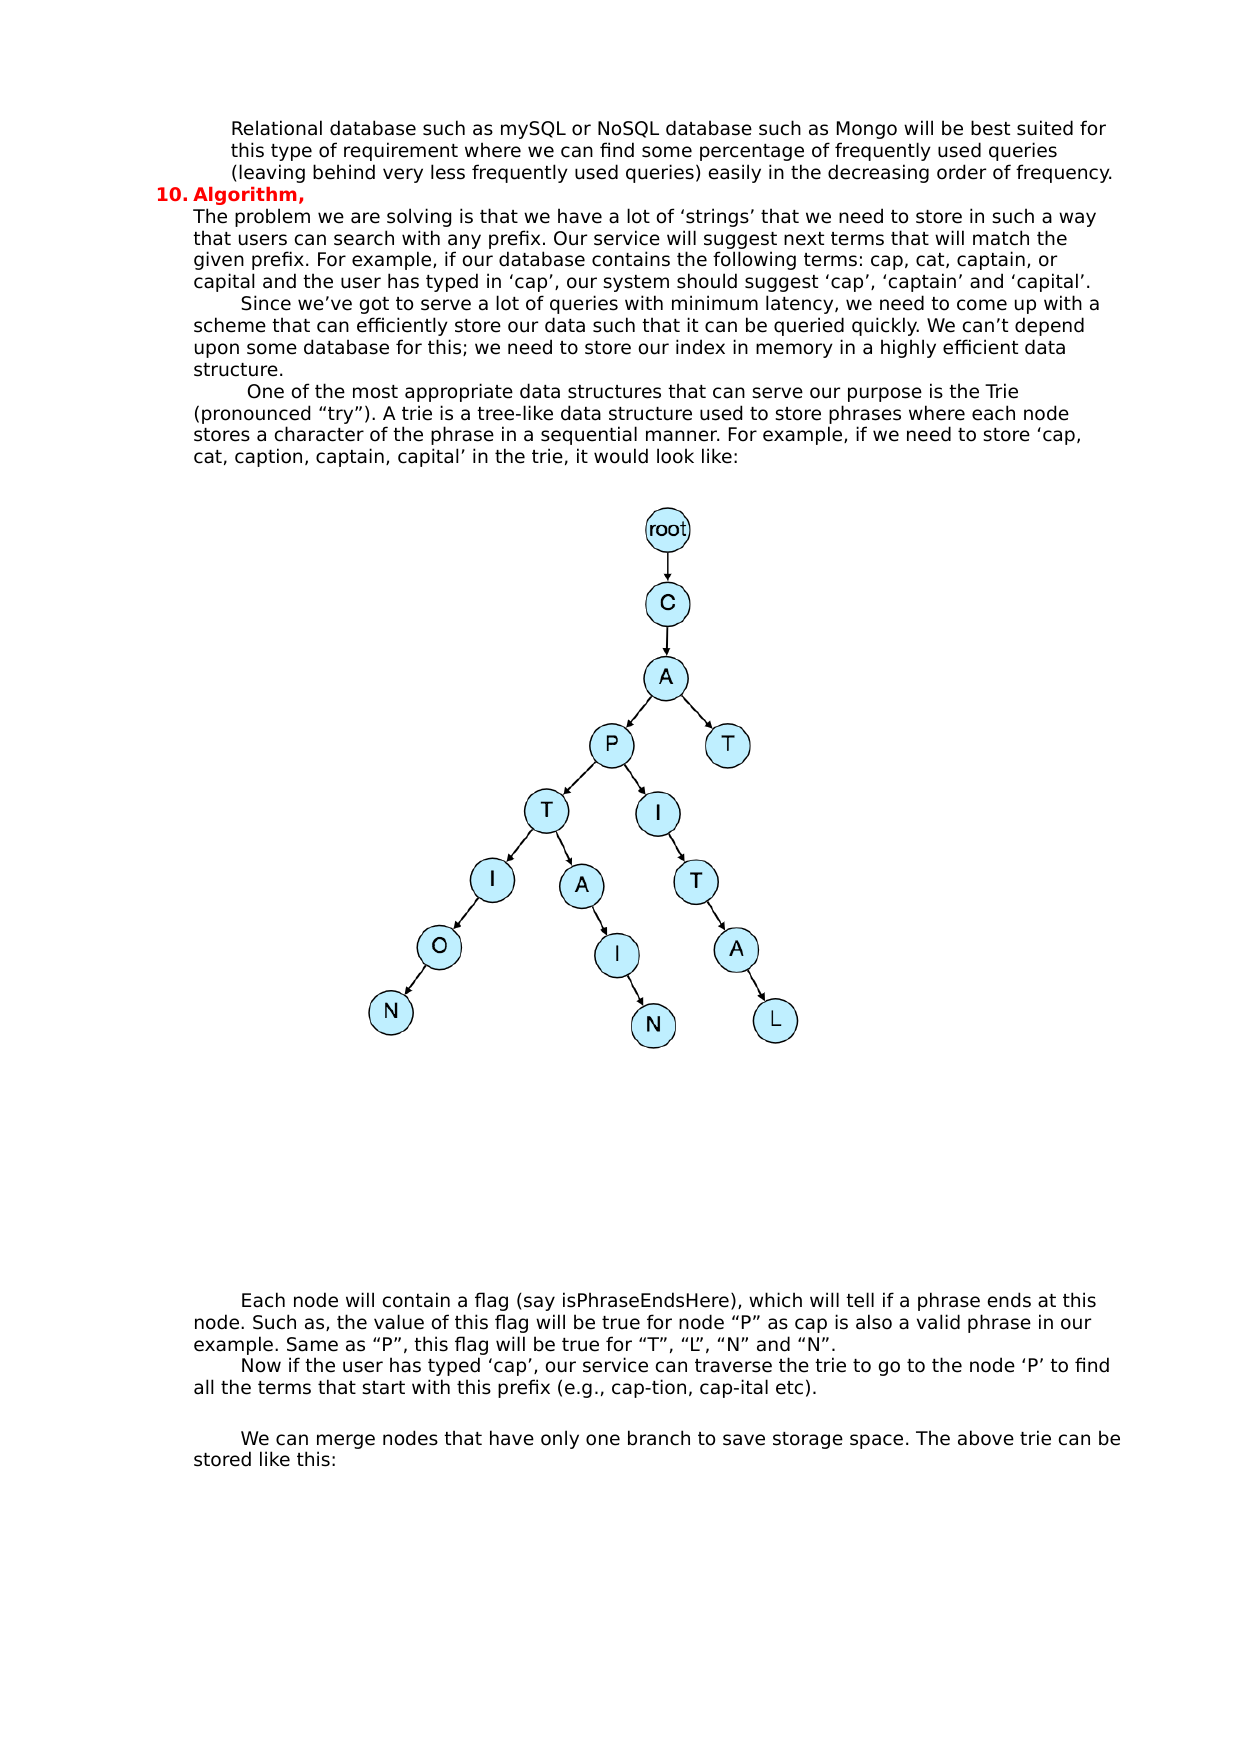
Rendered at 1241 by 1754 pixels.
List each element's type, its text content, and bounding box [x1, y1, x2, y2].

picture [356, 496, 884, 1069]
list Since we’ve got to serve a lot of queries with minimum latency, we need to come up with a scheme that can efficiently store our data such that it can be queried quickly. We can’t depend upon some database for this; we need to store our index in memory in a highly efficient data structure. [156, 293, 1122, 381]
list We can merge nodes that have only one branch to save storage space. The above trie can be stored like this: [156, 1427, 1122, 1471]
list One of the most appropriate data structures that can serve our purpose is the Trie (pronounced “try”). A trie is a tree-like data structure used to store phrases where each node stores a character of the phrase in a sequential manner. For example, if we need to store ‘cap, cat, caption, captain, capital’ in the trie, it would look like: [156, 381, 1122, 468]
list Relational database such as mySQL or NoSQL database such as Mongo will be best suited for this type of requirement where we can find some percentage of frequently used queries (leaving behind very less frequently used queries) easily in the decreasing order of frequency. [193, 118, 1122, 184]
list Now if the user has typed ‘cap’, our service can traverse the trie to go to the node ‘P’ to find all the terms that start with this prefix (e.g., cap-tion, cap-ital etc). [156, 1355, 1122, 1399]
list Algorithm, [156, 184, 1122, 206]
list The problem we are solving is that we have a lot of ‘strings’ that we need to store in such a way that users can search with any prefix. Our service will suggest next terms that will match the given prefix. For example, if our database contains the following terms: cap, cat, captain, or capital and the user has typed in ‘cap’, our system should suggest ‘cap’, ‘captain’ and ‘capital’. [156, 206, 1122, 293]
list Each node will contain a flag (say isPhraseEndsHere), which will tell if a phrase ends at this node. Such as, the value of this flag will be true for node “P” as cap is also a valid phrase in our example. Same as “P”, this flag will be true for “T”, “L”, “N” and “N”. [156, 1290, 1122, 1355]
